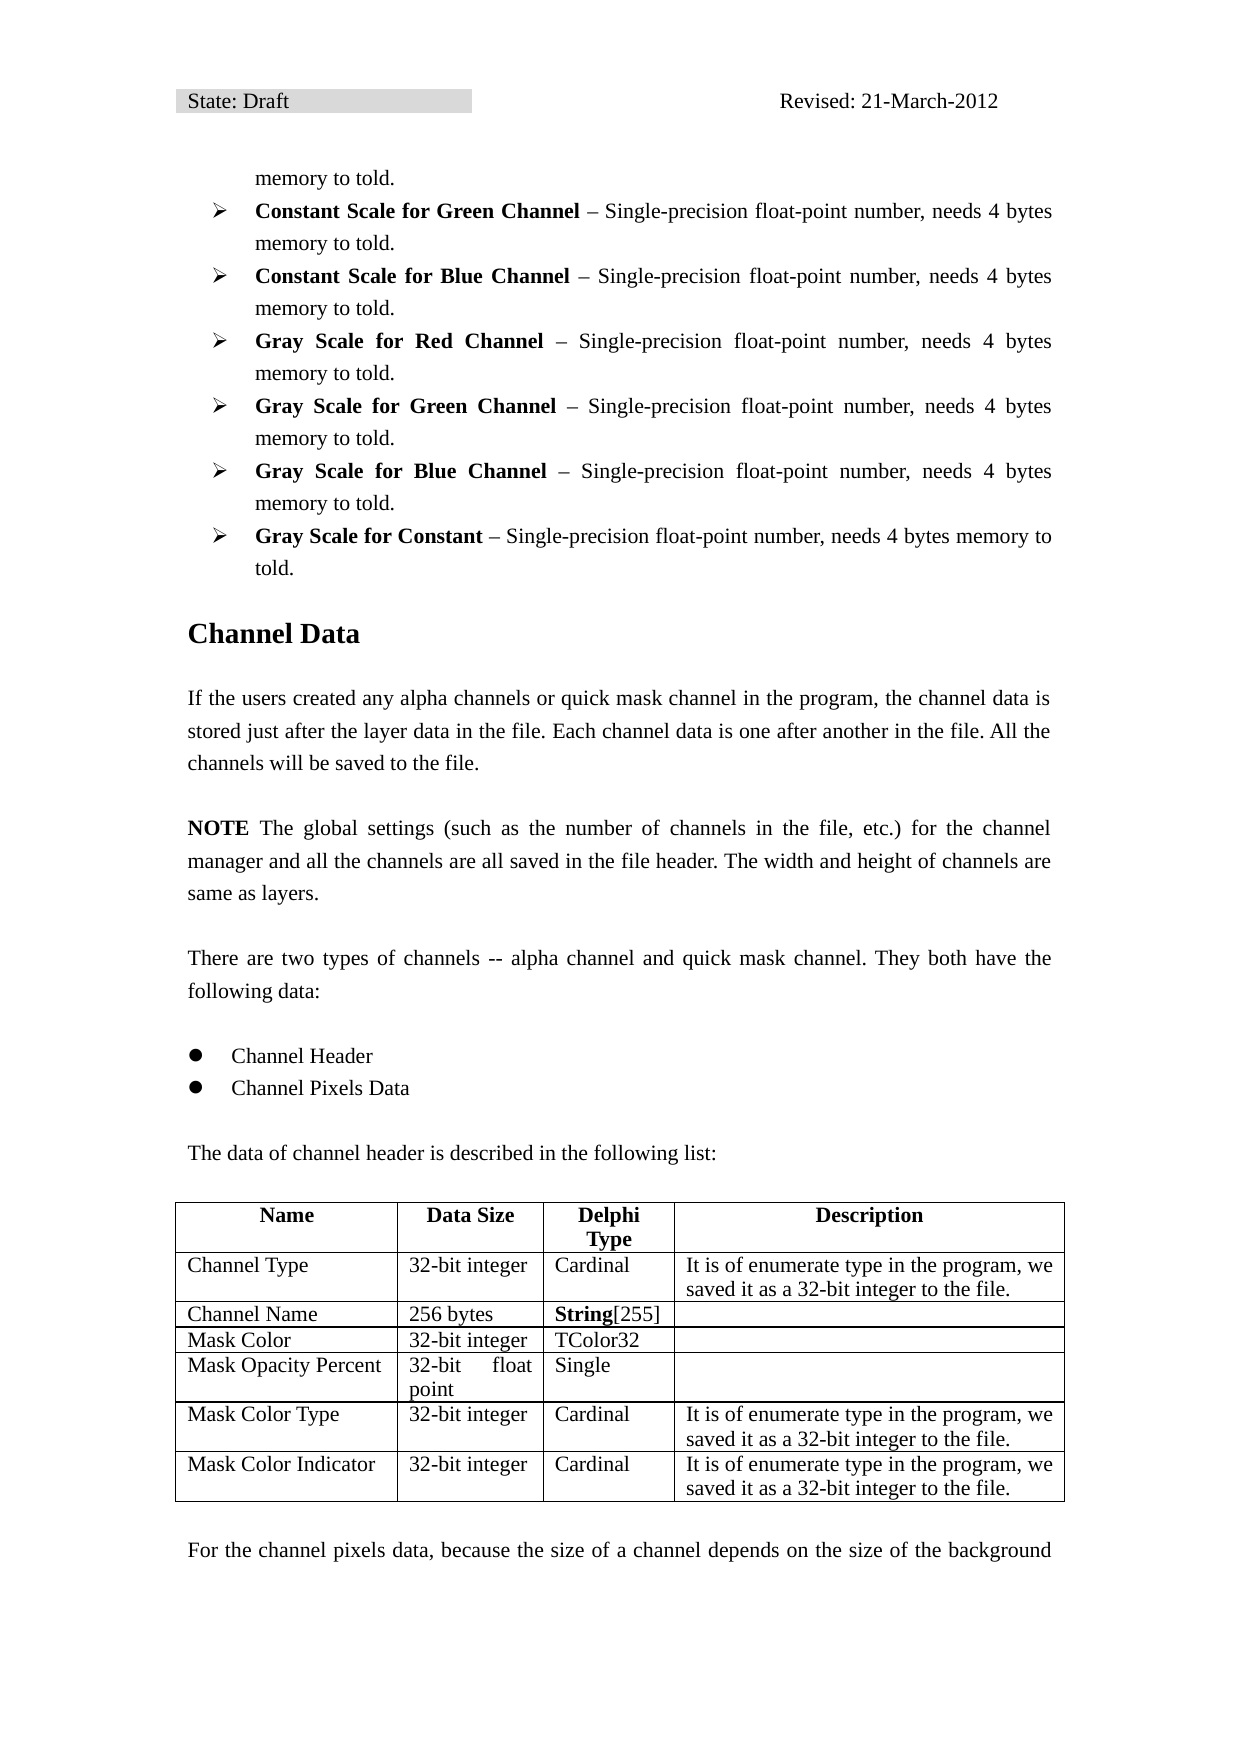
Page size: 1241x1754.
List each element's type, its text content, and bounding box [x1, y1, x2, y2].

list memory to told. [211, 162, 1053, 194]
table_cell [675, 1353, 1064, 1401]
text The data of channel header is described in the following list: [187, 1137, 1053, 1169]
text For the channel pixels data, because the size of a channel depends on the size of the background [187, 1534, 1053, 1567]
table_cell Single [544, 1353, 674, 1401]
table_cell [675, 1302, 1064, 1326]
table_header Name [176, 1203, 397, 1252]
table_cell Channel Name [176, 1302, 397, 1326]
table_cell It is of enumerate type in the program, we saved it as a 32-bit integer to the file. [675, 1253, 1064, 1301]
table_cell String[255] [544, 1302, 674, 1326]
table_cell TColor32 [544, 1328, 674, 1352]
text Channel Data [187, 617, 1053, 649]
table_cell Mask Color Indicator [176, 1452, 397, 1501]
table_cell 32-bit integer [398, 1403, 543, 1451]
table_cell Mask Color [176, 1328, 397, 1352]
table_header Description [675, 1203, 1064, 1252]
table_cell [675, 1328, 1064, 1352]
text NOTE The global settings (such as the number of channels in the file, etc.) for the channel manager and all the channels are all saved in the file header. The width and height of channels are same as layers. [187, 812, 1053, 909]
table_header Data Size [398, 1203, 543, 1252]
table_cell It is of enumerate type in the program, we saved it as a 32-bit integer to the file. [675, 1452, 1064, 1501]
table_cell 32-bit integer [398, 1452, 543, 1501]
list Constant Scale for Green Channel – Single-precision float-point number, needs 4 bytes memory to told. [211, 194, 1053, 259]
list Channel Pixels Data [187, 1072, 1053, 1104]
list Gray Scale for Constant – Single-precision float-point number, needs 4 bytes memory to told. [211, 519, 1053, 584]
table_cell Channel Type [176, 1253, 397, 1301]
list Gray Scale for Green Channel – Single-precision float-point number, needs 4 bytes memory to told. [211, 389, 1053, 454]
list Channel Header [187, 1039, 1053, 1072]
table_cell Cardinal [544, 1452, 674, 1501]
table_cell It is of enumerate type in the program, we saved it as a 32-bit integer to the file. [675, 1403, 1064, 1451]
list Gray Scale for Blue Channel – Single-precision float-point number, needs 4 bytes memory to told. [211, 454, 1053, 519]
table_cell 32-bit integer [398, 1253, 543, 1301]
list Gray Scale for Red Channel – Single-precision float-point number, needs 4 bytes memory to told. [211, 324, 1053, 389]
table_cell 32-bit float point [398, 1353, 543, 1401]
list Constant Scale for Blue Channel – Single-precision float-point number, needs 4 bytes memory to told. [211, 259, 1053, 324]
table_cell 32-bit integer [398, 1328, 543, 1352]
table_cell Mask Opacity Percent [176, 1353, 397, 1401]
table_cell Mask Color Type [176, 1403, 397, 1451]
text If the users created any alpha channels or quick mask channel in the program, the channel data is stored just after the layer data in the file. Each channel data is one after another in the file. All the channels will be saved to the file. [187, 682, 1053, 779]
text There are two types of channels -- alpha channel and quick mask channel. They both have the following data: [187, 942, 1053, 1007]
table_cell 256 bytes [398, 1302, 543, 1326]
table_cell Cardinal [544, 1403, 674, 1451]
table_header Delphi Type [544, 1203, 674, 1252]
table_cell Cardinal [544, 1253, 674, 1301]
